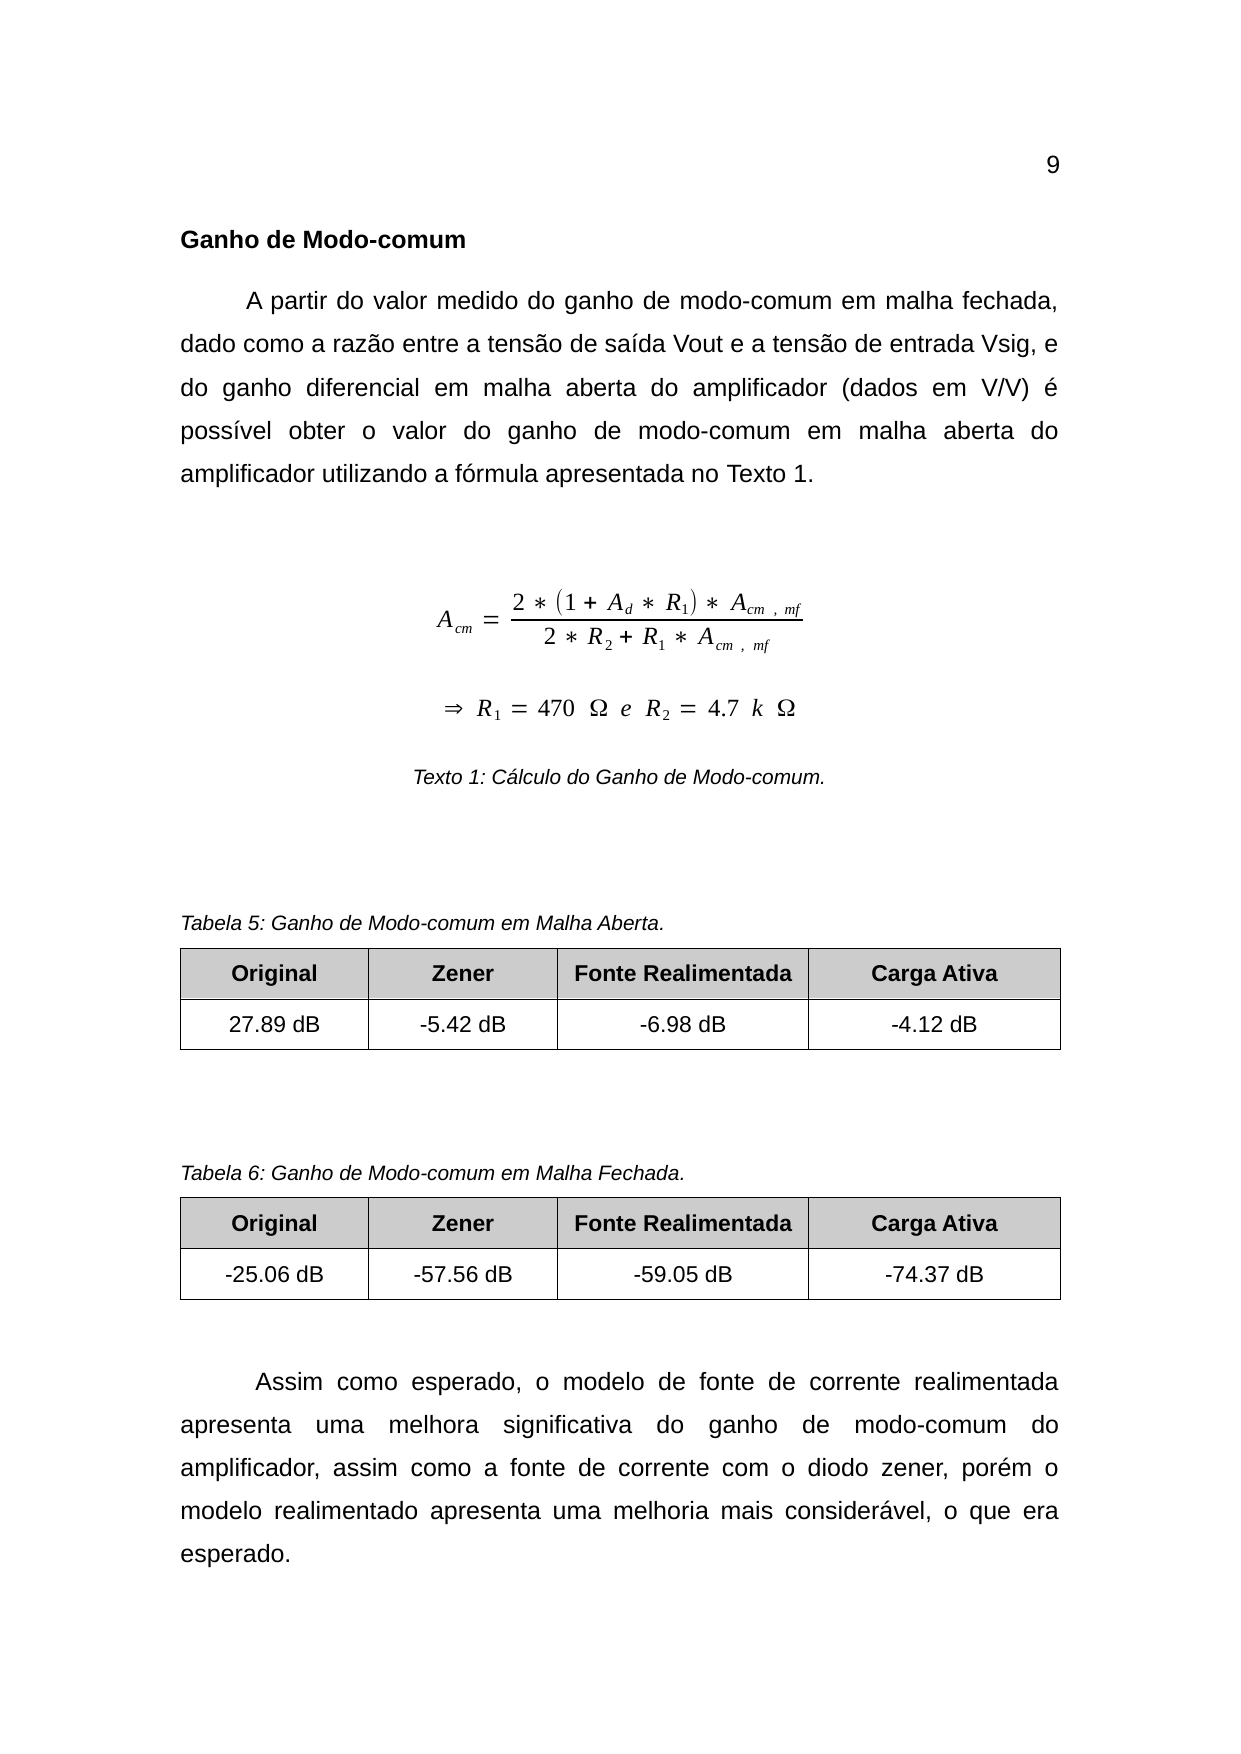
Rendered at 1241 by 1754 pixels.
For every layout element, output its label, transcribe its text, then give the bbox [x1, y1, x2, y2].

table_cell -74.37 dB [809, 1249, 1060, 1298]
table_header Original [181, 1198, 368, 1248]
table_header Fonte Realimentada [558, 949, 808, 998]
text Texto 1: Cálculo do Ganho de Modo-comum. [299, 765, 941, 789]
table_cell -25.06 dB [181, 1249, 368, 1298]
table_cell -4.12 dB [809, 1000, 1060, 1049]
text Tabela 6: Ganho de Modo-comum em Malha Fechada. [180, 1161, 1060, 1184]
table_header Original [181, 949, 368, 998]
text Assim como esperado, o modelo de fonte de corrente realimentada apresenta uma melhora significativa do ganho de modo-comum do amplificador, assim como a fonte de corrente com o diodo zener, porém o modelo realimentado apresenta uma melhoria mais considerável, o que era esperado. [180, 1367, 1060, 1568]
text Tabela 5: Ganho de Modo-comum em Malha Aberta. [180, 911, 1060, 935]
table_cell -57.56 dB [369, 1249, 557, 1298]
table_header Zener [369, 1198, 557, 1248]
table_cell -59.05 dB [558, 1249, 808, 1298]
table_header Fonte Realimentada [558, 1198, 808, 1248]
table_cell -5.42 dB [369, 1000, 557, 1049]
table_header Zener [369, 949, 557, 998]
table_header Carga Ativa [809, 949, 1060, 998]
text A partir do valor medido do ganho de modo-comum em malha fechada, dado como a razão entre a tensão de saída Vout e a tensão de entrada Vsig, e do ganho diferencial em malha aberta do amplificador (dados em V/V) é possível obter o valor do ganho de modo-comum em malha aberta do amplificador utilizando a fórmula apresentada no Texto 1. [180, 286, 1060, 488]
table_cell -6.98 dB [558, 1000, 808, 1049]
table_header Carga Ativa [809, 1198, 1060, 1248]
table_cell 27.89 dB [181, 1000, 368, 1049]
subtitle Ganho de Modo-comum [180, 225, 1060, 254]
